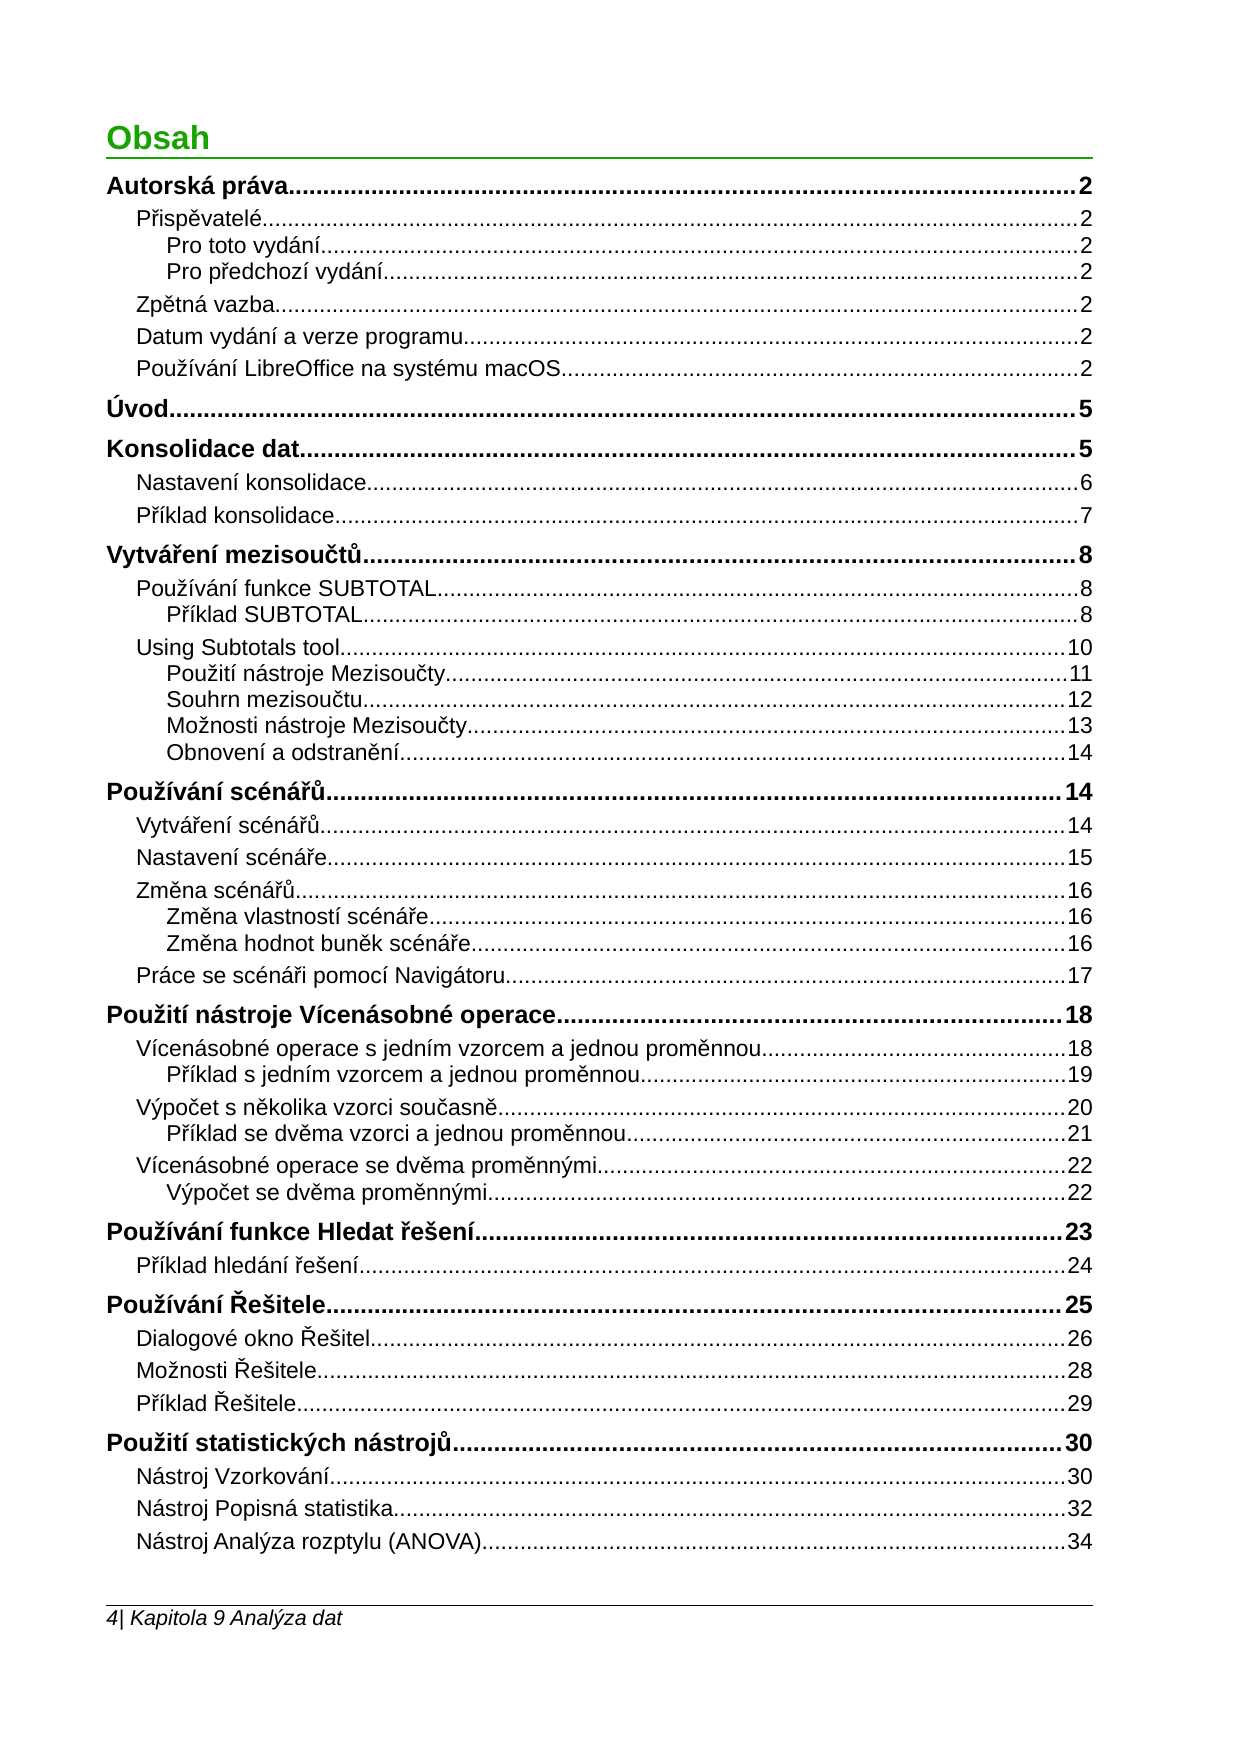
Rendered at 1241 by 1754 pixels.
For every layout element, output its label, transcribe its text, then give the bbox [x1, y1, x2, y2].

text Příklad s jedním vzorcem a jednou proměnnou 19 [166, 1061, 1093, 1088]
text Pro toto vydání 2 [166, 232, 1093, 258]
text Změna vlastností scénáře 16 [166, 903, 1093, 929]
text Datum vydání a verze programu 2 [136, 323, 1093, 349]
text Práce se scénáři pomocí Navigátoru 17 [136, 962, 1093, 988]
text Výpočet s několika vzorci současně 20 [136, 1094, 1093, 1120]
text Autorská práva 2 [106, 171, 1093, 199]
text Změna hodnot buněk scénáře 16 [166, 929, 1093, 956]
text Přispěvatelé 2 [136, 205, 1093, 232]
text Vytváření scénářů 14 [136, 812, 1093, 838]
text Nástroj Popisná statistika 32 [136, 1495, 1093, 1522]
text Příklad se dvěma vzorci a jednou proměnnou 21 [166, 1120, 1093, 1146]
text Používání scénářů 14 [106, 777, 1093, 806]
text Zpětná vazba 2 [136, 291, 1093, 317]
text Používání funkce SUBTOTAL 8 [136, 575, 1093, 601]
text Použití statistických nástrojů 30 [106, 1428, 1093, 1457]
text Nastavení scénáře 15 [136, 844, 1093, 871]
text Nastavení konsolidace 6 [136, 469, 1093, 496]
text Použití nástroje Mezisoučty 11 [166, 660, 1093, 686]
text Změna scénářů 16 [136, 877, 1093, 903]
subtitle Obsah [106, 118, 1093, 157]
text Výpočet se dvěma proměnnými 22 [166, 1179, 1093, 1205]
text Příklad Řešitele 29 [136, 1390, 1093, 1416]
text Příklad hledání řešení 24 [136, 1252, 1093, 1278]
text Možnosti nástroje Mezisoučty 13 [166, 712, 1093, 739]
text Vícenásobné operace s jedním vzorcem a jednou proměnnou 18 [136, 1035, 1093, 1061]
text Konsolidace dat 5 [106, 434, 1093, 463]
text Pro předchozí vydání 2 [166, 258, 1093, 284]
text Using Subtotals tool 10 [136, 633, 1093, 660]
text Nástroj Analýza rozptylu (ANOVA) 34 [136, 1528, 1093, 1554]
text Používání funkce Hledat řešení 23 [106, 1217, 1093, 1246]
text Příklad SUBTOTAL 8 [166, 601, 1093, 627]
text Úvod 5 [106, 394, 1093, 422]
text Vytváření mezisoučtů 8 [106, 540, 1093, 569]
text Možnosti Řešitele 28 [136, 1357, 1093, 1384]
text Dialogové okno Řešitel 26 [136, 1325, 1093, 1351]
text Vícenásobné operace se dvěma proměnnými 22 [136, 1152, 1093, 1179]
text Nástroj Vzorkování 30 [136, 1463, 1093, 1489]
text Souhrn mezisoučtu 12 [166, 686, 1093, 712]
text Použití nástroje Vícenásobné operace 18 [106, 1000, 1093, 1029]
text Příklad konsolidace 7 [136, 502, 1093, 528]
text Používání LibreOffice na systému macOS 2 [136, 355, 1093, 382]
text Obnovení a odstranění 14 [166, 739, 1093, 765]
text Používání Řešitele 25 [106, 1290, 1093, 1319]
